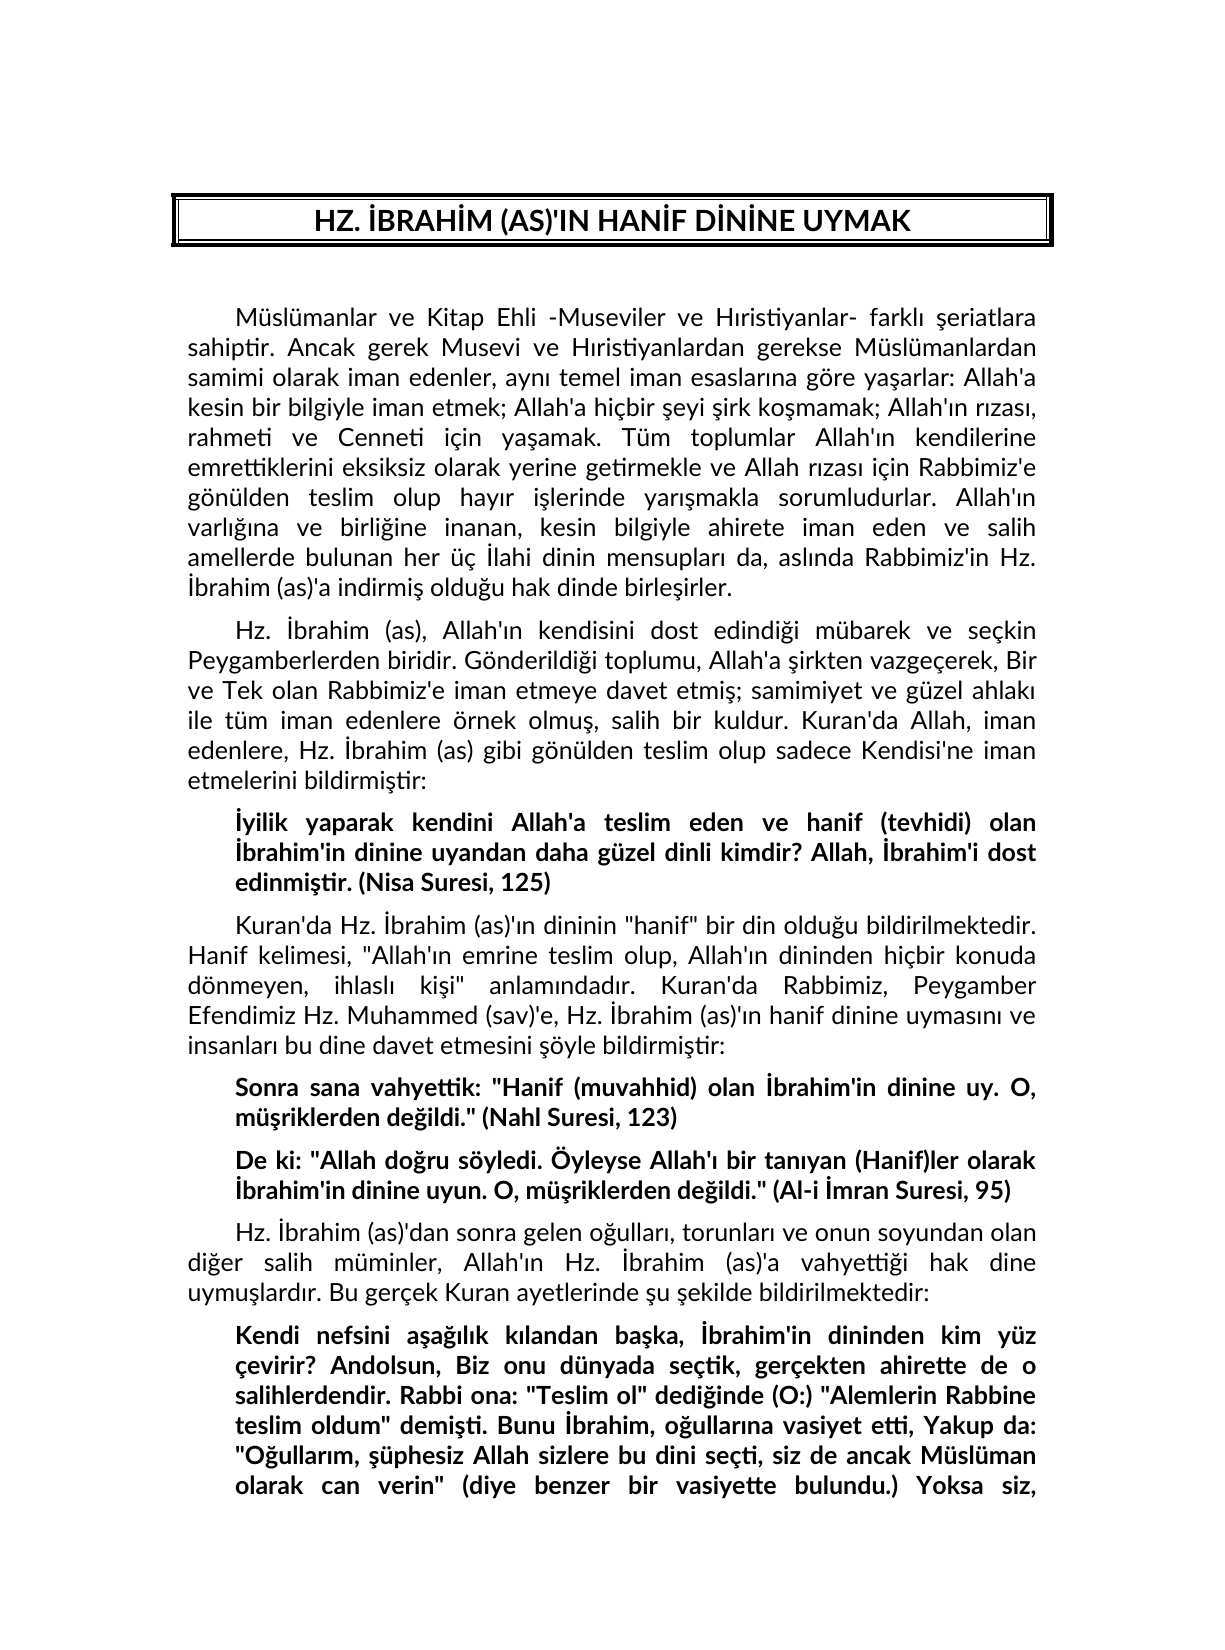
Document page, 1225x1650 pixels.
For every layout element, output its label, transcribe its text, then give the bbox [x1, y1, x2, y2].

text İyilik yaparak kendini Allah'a teslim eden ve hanif (tevhidi) olan İbrahim'in dinine uyandan daha güzel dinli kimdir? Allah, İbrahim'i dost edinmiştir. (Nisa Suresi, 125) [235, 807, 1037, 897]
text Sonra sana vahyettik: "Hanif (muvahhid) olan İbrahim'in dinine uy. O, müşriklerden değildi." (Nahl Suresi, 123) [235, 1072, 1037, 1132]
text Kuran'da Hz. İbrahim (as)'ın dininin "hanif" bir din olduğu bildirilmektedir. Hanif kelimesi, "Allah'ın emrine teslim olup, Allah'ın dininden hiçbir konuda dönmeyen, ihlaslı kişi" anlamındadır. Kuran'da Rabbimiz, Peygamber Efendimiz Hz. Muhammed (sav)'e, Hz. İbrahim (as)'ın hanif dinine uymasını ve insanları bu dine davet etmesini şöyle bildirmiştir: [187, 909, 1037, 1059]
text Hz. İbrahim (as)'dan sonra gelen oğulları, torunları ve onun soyundan olan diğer salih müminler, Allah'ın Hz. İbrahim (as)'a vahyettiği hak dine uymuşlardır. Bu gerçek Kuran ayetlerinde şu şekilde bildirilmektedir: [187, 1217, 1037, 1307]
text De ki: "Allah doğru söyledi. Öyleyse Allah'ı bir tanıyan (Hanif)ler olarak İbrahim'in dinine uyun. O, müşriklerden değildi." (Al-i İmran Suresi, 95) [235, 1144, 1037, 1204]
text Kendi nefsini aşağılık kılandan başka, İbrahim'in dininden kim yüz çevirir? Andolsun, Biz onu dünyada seçtik, gerçekten ahirette de o salihlerdendir. Rabbi ona: "Teslim ol" dediğinde (O:) "Alemlerin Rabbine teslim oldum" demişti. Bunu İbrahim, oğullarına vasiyet etti, Yakup da: "Oğullarım, şüphesiz Allah sizlere bu dini seçti, siz de ancak Müslüman olarak can verin" (diye benzer bir vasiyette bulundu.) Yoksa siz, [235, 1319, 1037, 1499]
text HZ. İBRAHİM (AS)'IN HANİF DİNİNE UYMAK [179, 200, 1046, 239]
text Hz. İbrahim (as), Allah'ın kendisini dost edindiği mübarek ve seçkin Peygamberlerden biridir. Gönderildiği toplumu, Allah'a şirkten vazgeçerek, Bir ve Tek olan Rabbimiz'e iman etmeye davet etmiş; samimiyet ve güzel ahlakı ile tüm iman edenlere örnek olmuş, salih bir kuldur. Kuran'da Allah, iman edenlere, Hz. İbrahim (as) gibi gönülden teslim olup sadece Kendisi'ne iman etmelerini bildirmiştir: [187, 614, 1037, 794]
text Müslümanlar ve Kitap Ehli -Museviler ve Hıristiyanlar- farklı şeriatlara sahiptir. Ancak gerek Musevi ve Hıristiyanlardan gerekse Müslümanlardan samimi olarak iman edenler, aynı temel iman esaslarına göre yaşarlar: Allah'a kesin bir bilgiyle iman etmek; Allah'a hiçbir şeyi şirk koşmamak; Allah'ın rızası, rahmeti ve Cenneti için yaşamak. Tüm toplumlar Allah'ın kendilerine emrettiklerini eksiksiz olarak yerine getirmekle ve Allah rızası için Rabbimiz'e gönülden teslim olup hayır işlerinde yarışmakla sorumludurlar. Allah'ın varlığına ve birliğine inanan, kesin bilgiyle ahirete iman eden ve salih amellerde bulunan her üç İlahi dinin mensupları da, aslında Rabbimiz'in Hz. İbrahim (as)'a indirmiş olduğu hak dinde birleşirler. [187, 302, 1037, 602]
